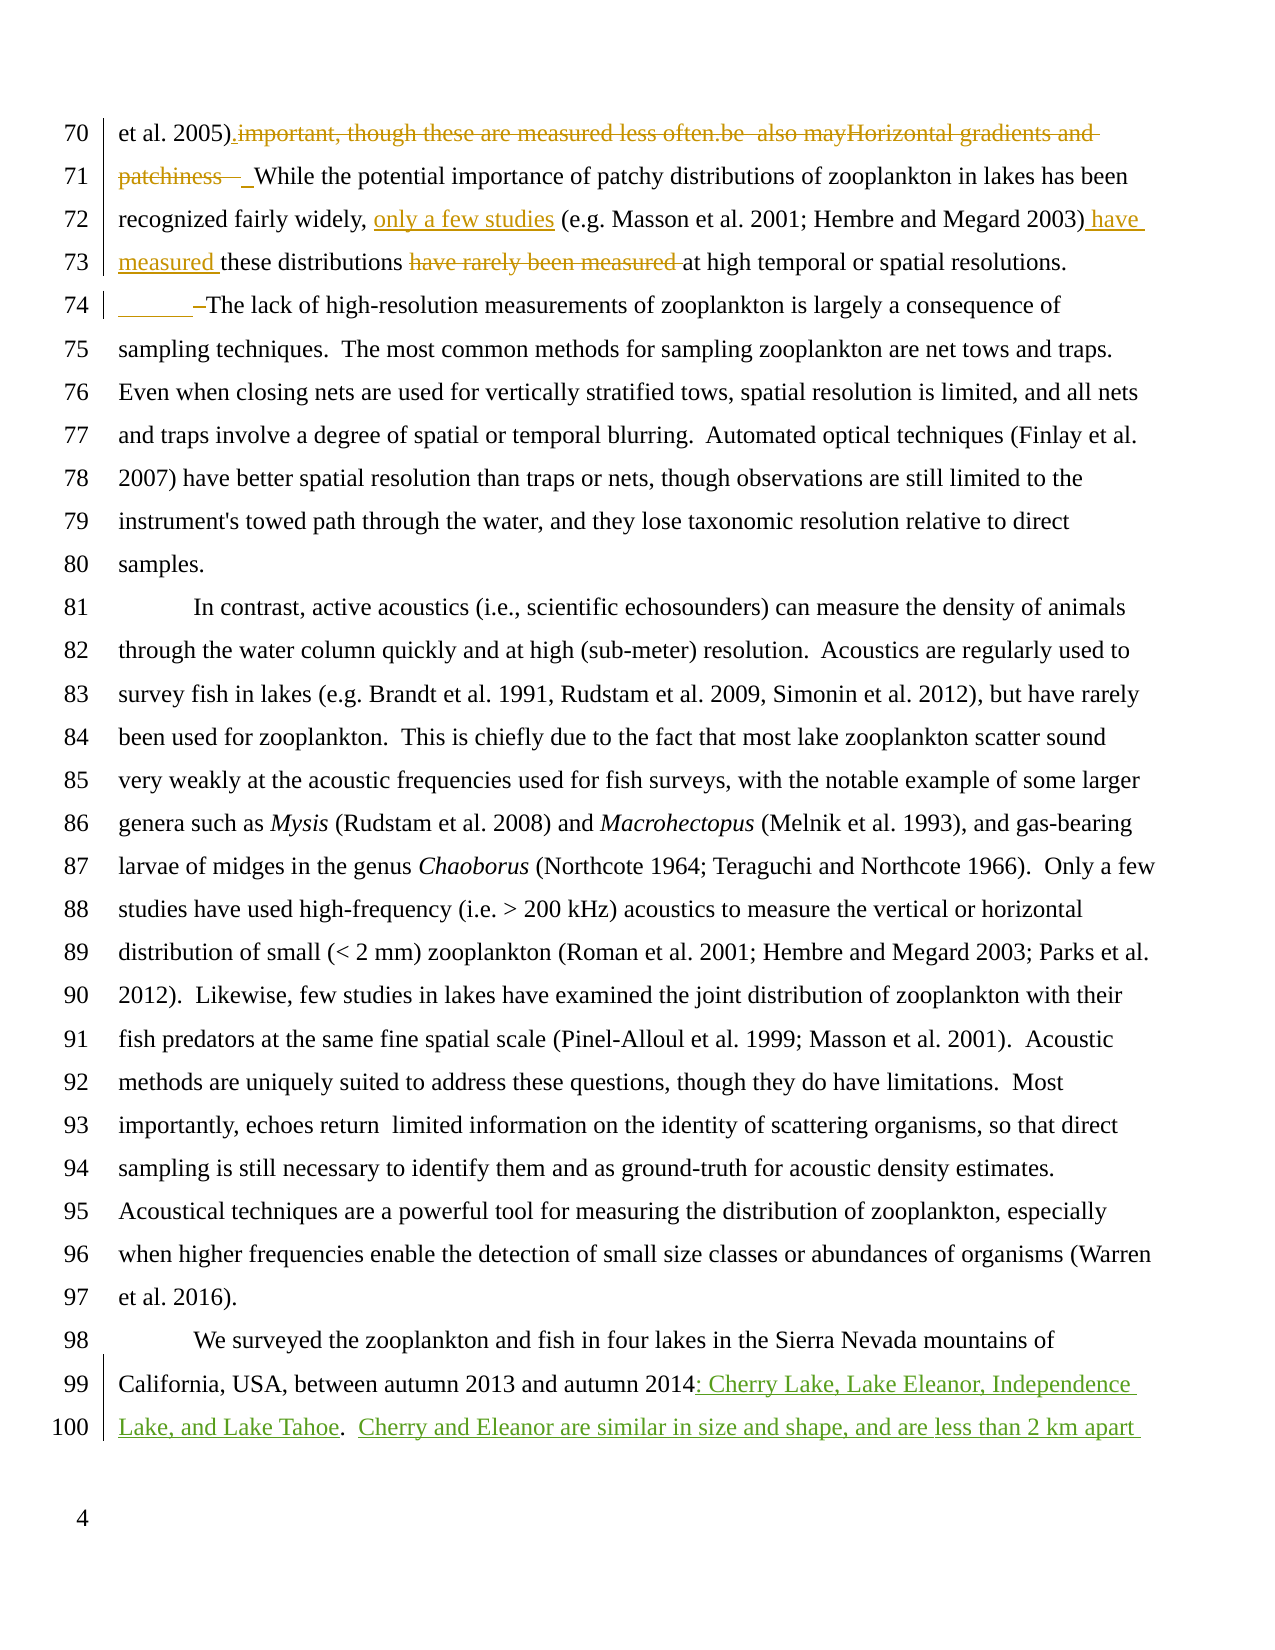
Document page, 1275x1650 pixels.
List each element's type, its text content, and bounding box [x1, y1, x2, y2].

text For the sake of simplicity, most models of aquatic food webs assume, explicitly or implicitly, that the spatial distributions of their component species can be ignored (Grünbaum 2012)⁠. However, this is not always a valid assumption, since patchiness is common in nature (Pinel-Alloul 1995; Pinel-Alloul and Ghadouani 2007)⁠, and large fractions of total predation can occur in small patches over short timespans (Tessier 1983; Temming et al. 2007)⁠. Aquatic environments often feature sharp vertical gradients, both physical and biological, which strongly affect interactions between predators and prey, for instance through diel vertical migration (DVM). Horizontal heterogeneity in the distribution of organisms is driven by a variety of processes and may also mediate ecological interactions. Physical processes such as mixing, advection, and upwelling tend to dominate at larger scales (e.g. 10s of km and up), while biological processes such as migration, swarming, and predation assume more importance at smaller scales (Pinel-Alloul 1995; Folt and Burns 1999; Mackas et al. 2005)⁠. While the potential importance of patchy distributions of zooplankton in lakes has been recognized fairly widely, only a few studies (e.g. Masson et al. 2001; Hembre and Megard 2003)⁠ have measured these distributions at high temporal or spatial resolutions. [118, 118, 1157, 276]
text We surveyed the zooplankton and fish in four lakes in the Sierra Nevada mountains of California, USA, between autumn 2013 and autumn 2014: Cherry Lake, Lake Eleanor, Independence Lake, and Lake Tahoe. Cherry and Eleanor are similar in size and shape, and are less than 2 km apart [118, 1326, 1157, 1441]
text The lack of high-resolution measurements of zooplankton is largely a consequence of sampling techniques. The most common methods for sampling zooplankton are net tows and traps. Even when closing nets are used for vertically stratified tows, spatial resolution is limited, and all nets and traps involve a degree of spatial or temporal blurring. Automated optical techniques (Finlay et al. 2007)⁠ have better spatial resolution than traps or nets, though observations are still limited to the instrument's towed path through the water, and they lose taxonomic resolution relative to direct samples. [118, 291, 1157, 578]
text In contrast, active acoustics (i.e., scientific echosounders) can measure the density of animals through the water column quickly and at high (sub-meter) resolution. Acoustics are regularly used to survey fish in lakes (e.g. Brandt et al. 1991, Rudstam et al. 2009, Simonin et al. 2012)⁠, but have rarely been used for zooplankton. This is chiefly due to the fact that most lake zooplankton scatter sound very weakly at the acoustic frequencies used for fish surveys, with the notable example of some larger genera such as Mysis (Rudstam et al. 2008)⁠ and Macrohectopus (Melnik et al. 1993)⁠, and gas-bearing larvae of midges in the genus Chaoborus (Northcote 1964; Teraguchi and Northcote 1966)⁠. Only a few studies have used high-frequency (i.e. > 200 kHz) acoustics to measure the vertical or horizontal distribution of small (< 2 mm) zooplankton (Roman et al. 2001; Hembre and Megard 2003; Parks et al. 2012)⁠. Likewise, few studies in lakes have examined the joint distribution of zooplankton with their fish predators at the same fine spatial scale (Pinel-Alloul et al. 1999; Masson et al. 2001)⁠. Acoustic methods are uniquely suited to address these questions, though they do have limitations. Most importantly, echoes return limited information on the identity of scattering organisms, so that direct sampling is still necessary to identify them and as ground-truth for acoustic density estimates. Acoustical techniques are a powerful tool for measuring the distribution of zooplankton, especially when higher frequencies enable the detection of small size classes or abundances of organisms (Warren et al. 2016)⁠. [118, 592, 1157, 1311]
